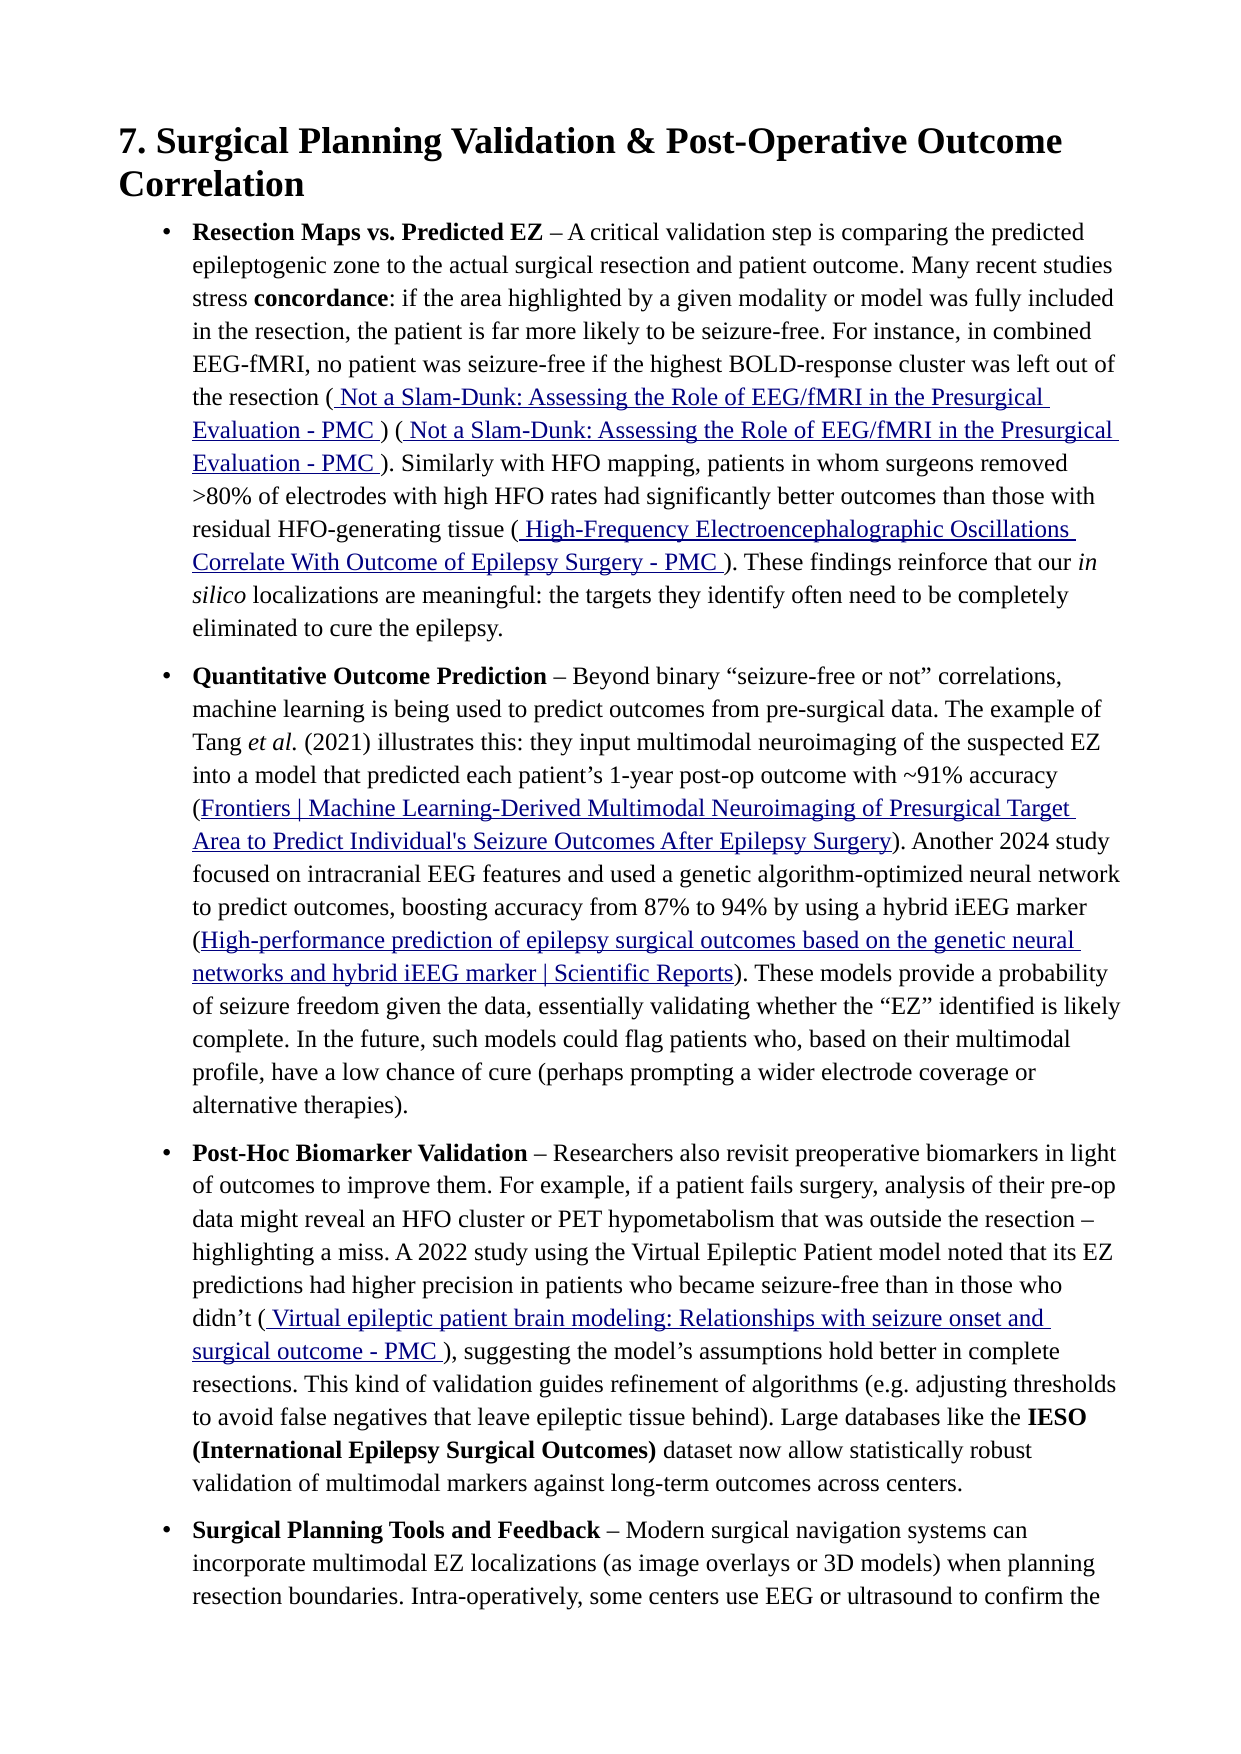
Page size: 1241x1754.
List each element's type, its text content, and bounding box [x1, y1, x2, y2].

list Post-Hoc Biomarker Validation – Researchers also revisit preoperative biomarkers in light of outcomes to improve them. For example, if a patient fails surgery, analysis of their pre-op data might reveal an HFO cluster or PET hypometabolism that was outside the resection – highlighting a miss. A 2022 study using the Virtual Epileptic Patient model noted that its EZ predictions had higher precision in patients who became seizure-free than in those who didn’t ( Virtual epileptic patient brain modeling: Relationships with seizure onset and surgical outcome - PMC ), suggesting the model’s assumptions hold better in complete resections. This kind of validation guides refinement of algorithms (e.g. adjusting thresholds to avoid false negatives that leave epileptic tissue behind). Large databases like the IESO (International Epilepsy Surgical Outcomes) dataset now allow statistically robust validation of multimodal markers against long-term outcomes across centers. [162, 1138, 1122, 1497]
list Surgical Planning Tools and Feedback – Modern surgical navigation systems can incorporate multimodal EZ localizations (as image overlays or 3D models) when planning resection boundaries. Intra-operatively, some centers use EEG or ultrasound to confirm the [162, 1515, 1122, 1610]
list Resection Maps vs. Predicted EZ – A critical validation step is comparing the predicted epileptogenic zone to the actual surgical resection and patient outcome. Many recent studies stress concordance: if the area highlighted by a given modality or model was fully included in the resection, the patient is far more likely to be seizure-free. For instance, in combined EEG-fMRI, no patient was seizure-free if the highest BOLD-response cluster was left out of the resection ( Not a Slam-Dunk: Assessing the Role of EEG/fMRI in the Presurgical Evaluation - PMC ) ( Not a Slam-Dunk: Assessing the Role of EEG/fMRI in the Presurgical Evaluation - PMC ). Similarly with HFO mapping, patients in whom surgeons removed >80% of electrodes with high HFO rates had significantly better outcomes than those with residual HFO-generating tissue ( High-Frequency Electroencephalographic Oscillations Correlate With Outcome of Epilepsy Surgery - PMC ). These findings reinforce that our in silico localizations are meaningful: the targets they identify often need to be completely eliminated to cure the epilepsy. [162, 217, 1122, 642]
list Quantitative Outcome Prediction – Beyond binary “seizure-free or not” correlations, machine learning is being used to predict outcomes from pre-surgical data. The example of Tang et al. (2021) illustrates this: they input multimodal neuroimaging of the suspected EZ into a model that predicted each patient’s 1-year post-op outcome with ~91% accuracy (Frontiers | Machine Learning-Derived Multimodal Neuroimaging of Presurgical Target Area to Predict Individual's Seizure Outcomes After Epilepsy Surgery). Another 2024 study focused on intracranial EEG features and used a genetic algorithm-optimized neural network to predict outcomes, boosting accuracy from 87% to 94% by using a hybrid iEEG marker (High-performance prediction of epilepsy surgical outcomes based on the genetic neural networks and hybrid iEEG marker | Scientific Reports). These models provide a probability of seizure freedom given the data, essentially validating whether the “EZ” identified is likely complete. In the future, such models could flag patients who, based on their multimodal profile, have a low chance of cure (perhaps prompting a wider electrode coverage or alternative therapies). [162, 661, 1122, 1119]
subtitle 7. Surgical Planning Validation & Post-Operative Outcome Correlation [118, 118, 1122, 204]
